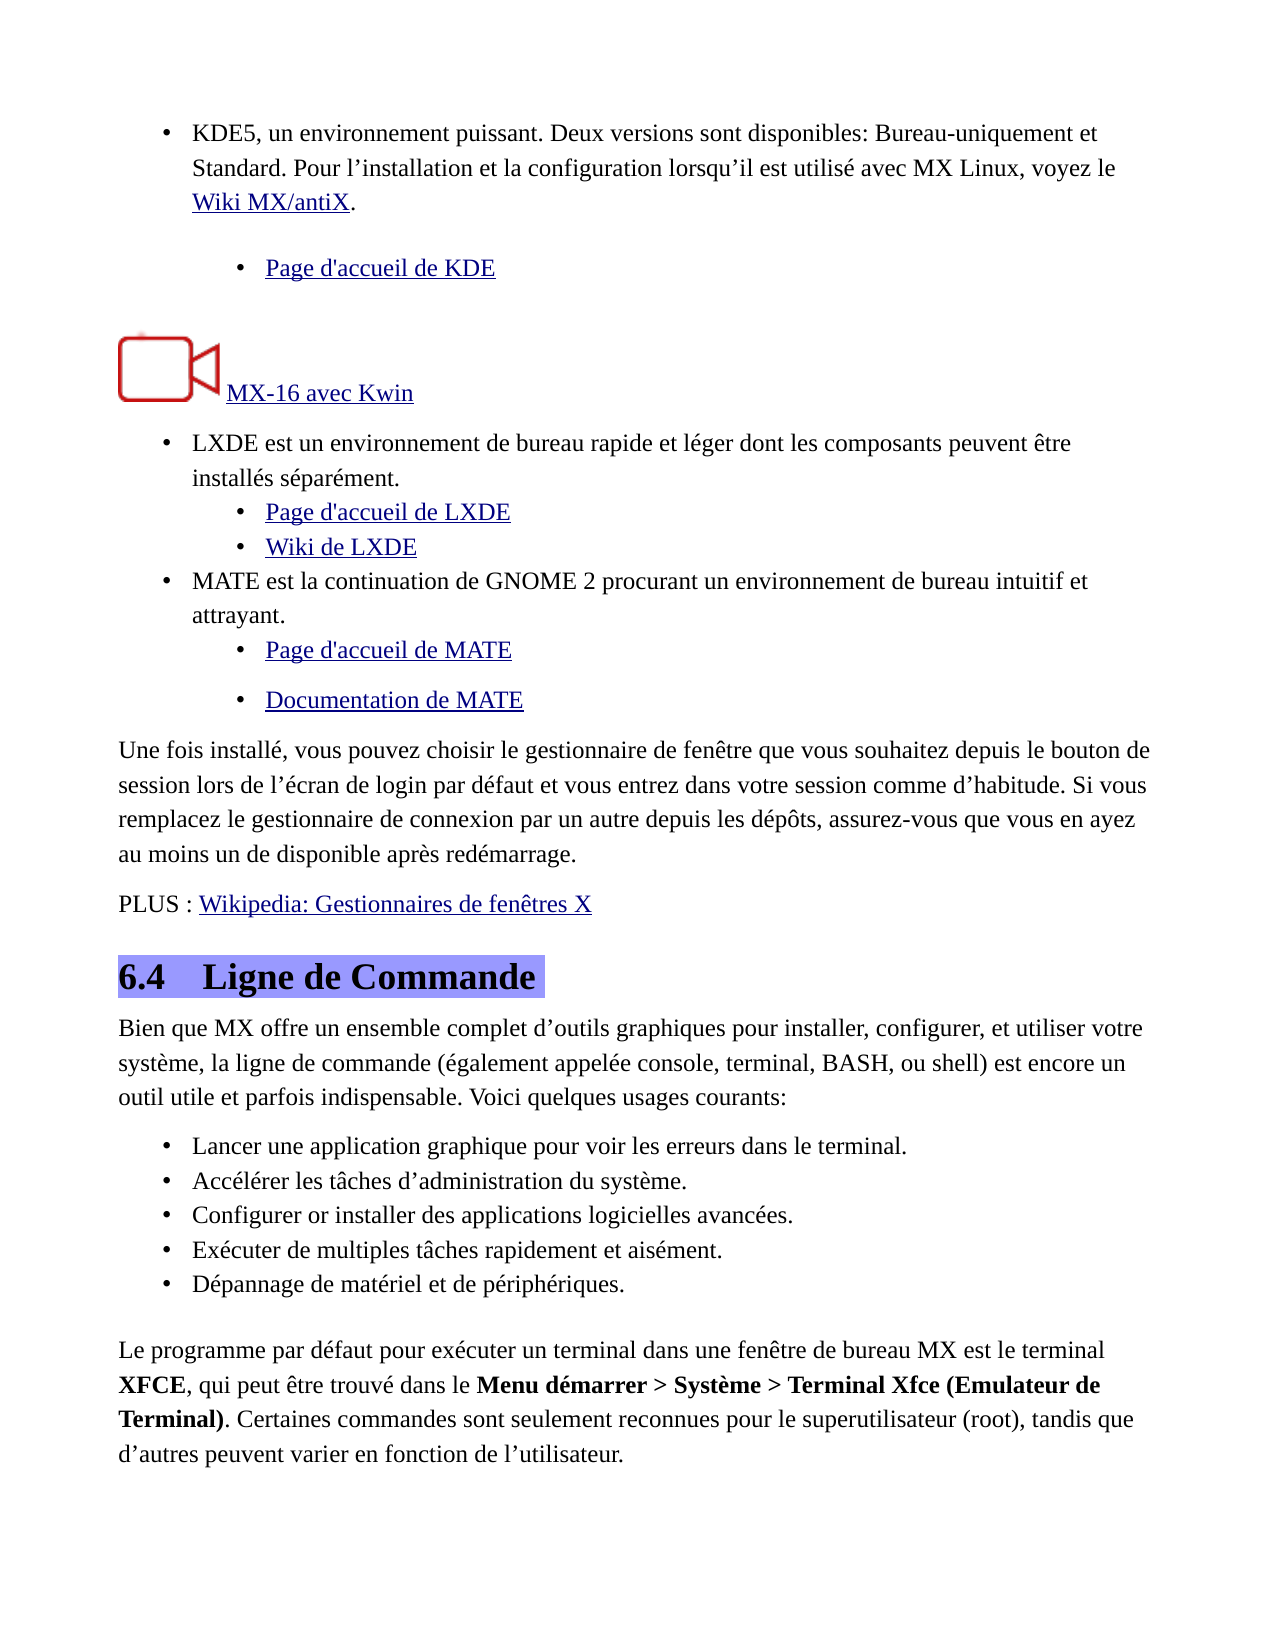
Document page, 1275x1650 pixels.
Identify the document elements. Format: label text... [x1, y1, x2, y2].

list Lancer une application graphique pour voir les erreurs dans le terminal. [162, 1131, 1157, 1160]
text MX-16 avec Kwin [118, 318, 1157, 407]
list Documentation de MATE [236, 685, 1157, 714]
list Page d'accueil de KDE [236, 253, 1157, 282]
list Configurer or installer des applications logicielles avancées. [162, 1200, 1157, 1229]
list LXDE est un environnement de bureau rapide et léger dont les composants peuvent être installés séparément. [162, 428, 1157, 491]
text Une fois installé, vous pouvez choisir le gestionnaire de fenêtre que vous souhaitez depuis le bouton de session lors de l’écran de login par défaut et vous entrez dans votre session comme d’habitude. Si vous remplacez le gestionnaire de connexion par un autre depuis les dépôts, assurez-vous que vous en ayez au moins un de disponible après redémarrage. [118, 735, 1157, 867]
list Page d'accueil de LXDE [236, 497, 1157, 526]
picture [118, 318, 220, 402]
text Le programme par défaut pour exécuter un terminal dans une fenêtre de bureau MX est le terminal XFCE, qui peut être trouvé dans le Menu démarrer > Système > Terminal Xfce (Emulateur de Terminal). Certaines commandes sont seulement reconnues pour le superutilisateur (root), tandis que d’autres peuvent varier en fonction de l’utilisateur. [118, 1335, 1157, 1467]
list MATE est la continuation de GNOME 2 procurant un environnement de bureau intuitif et attrayant. [162, 566, 1157, 629]
list Accélérer les tâches d’administration du système. [162, 1166, 1157, 1194]
text Bien que MX offre un ensemble complet d’outils graphiques pour installer, configurer, et utiliser votre système, la ligne de commande (également appelée console, terminal, BASH, ou shell) est encore un outil utile et parfois indispensable. Voici quelques usages courants: [118, 1013, 1157, 1111]
list KDE5, un environnement puissant. Deux versions sont disponibles: Bureau-uniquement et Standard. Pour l’installation et la configuration lorsqu’il est utilisé avec MX Linux, voyez le Wiki MX/antiX. [162, 118, 1157, 216]
list Wiki de LXDE [236, 532, 1157, 560]
text PLUS : Wikipedia: Gestionnaires de fenêtres X [118, 889, 1157, 917]
list Exécuter de multiples tâches rapidement et aisément. [162, 1235, 1157, 1263]
list Dépannage de matériel et de périphériques. [162, 1269, 1157, 1298]
list Page d'accueil de MATE [236, 635, 1157, 664]
subtitle 6.4 Ligne de Commande [118, 954, 1157, 998]
